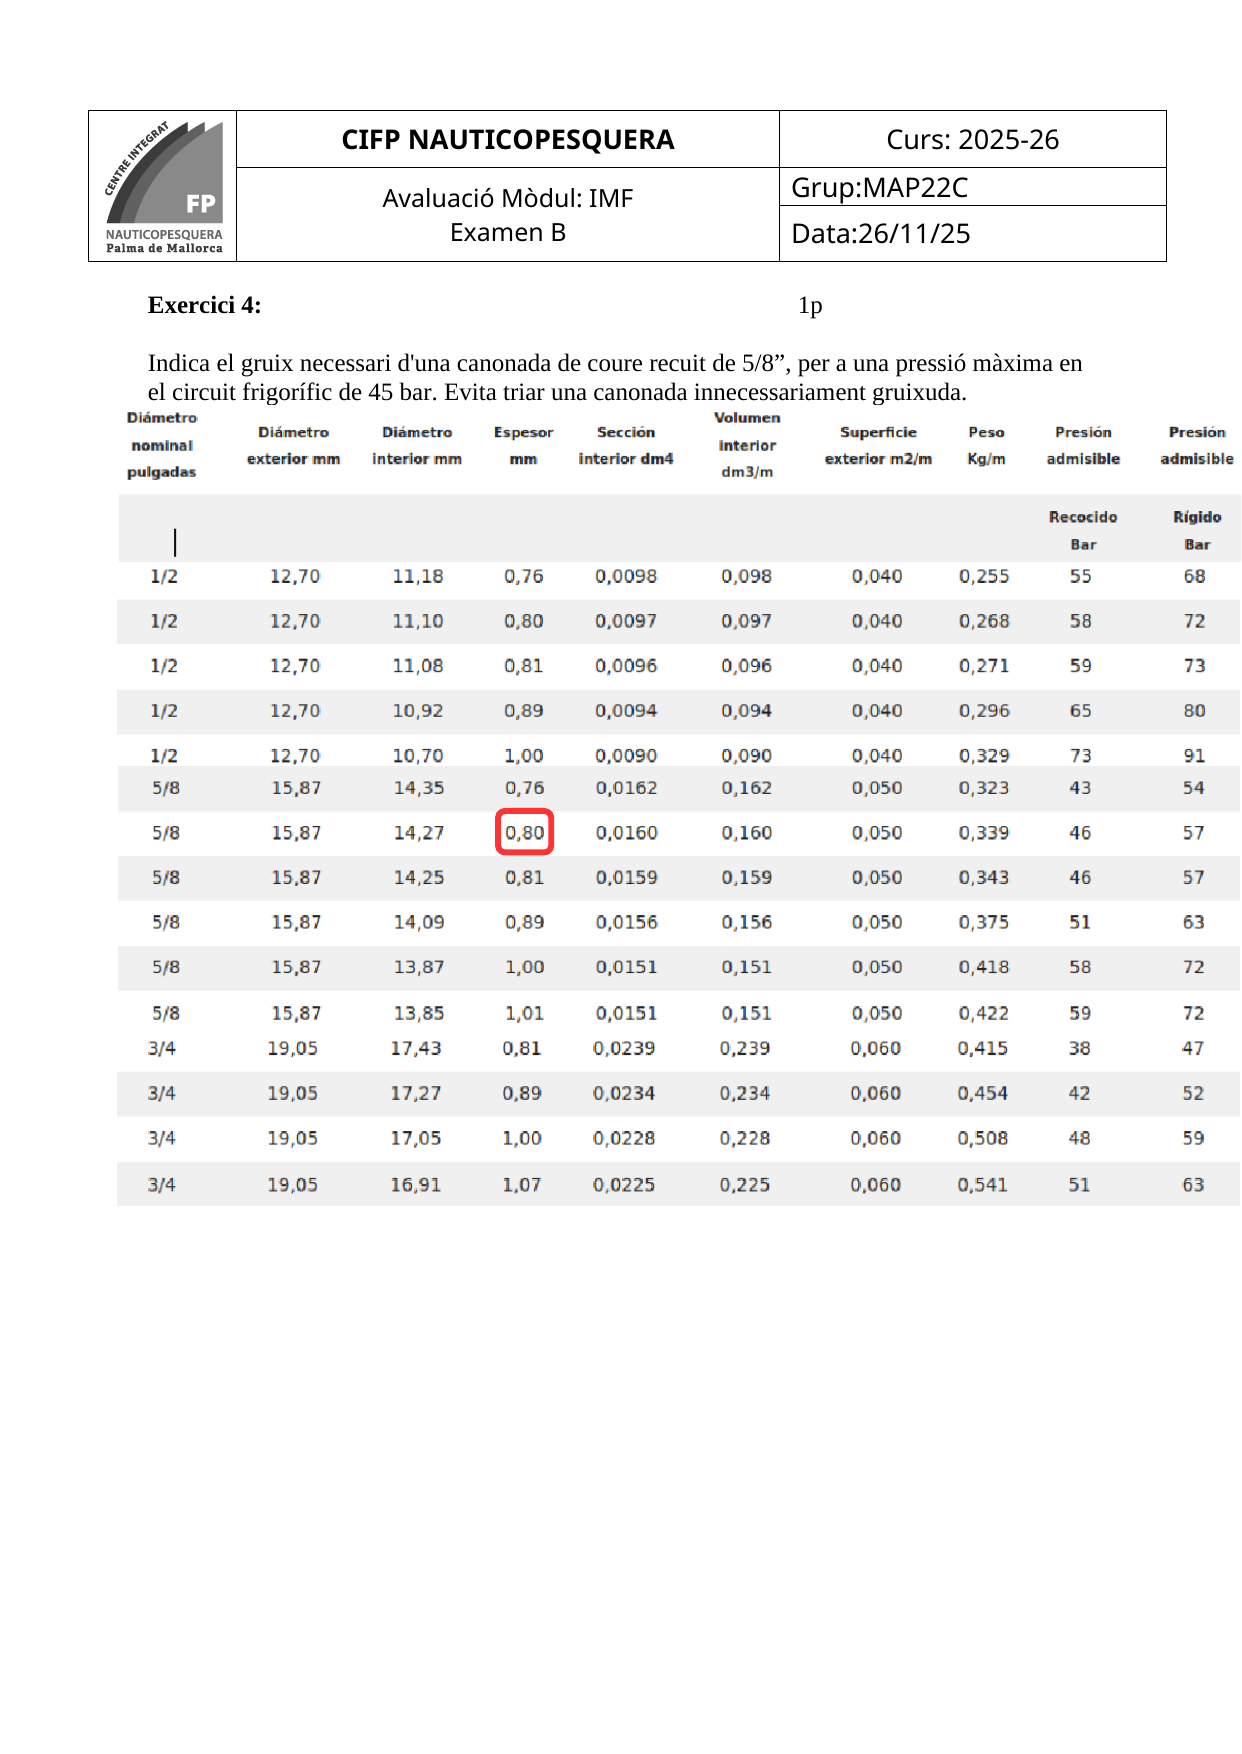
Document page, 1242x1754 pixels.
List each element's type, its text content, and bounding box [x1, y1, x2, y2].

text Indica el gruix necessari d'una canonada de coure recuit de 5/8”, per a una pressió màxima en el circuit frigorífic de 45 bar. Evita triar una canonada innecessariament gruixuda. [148, 348, 1094, 405]
picture [117, 405, 1242, 1206]
picture [100, 111, 229, 260]
text Exercici 4: 1p [148, 290, 1094, 319]
